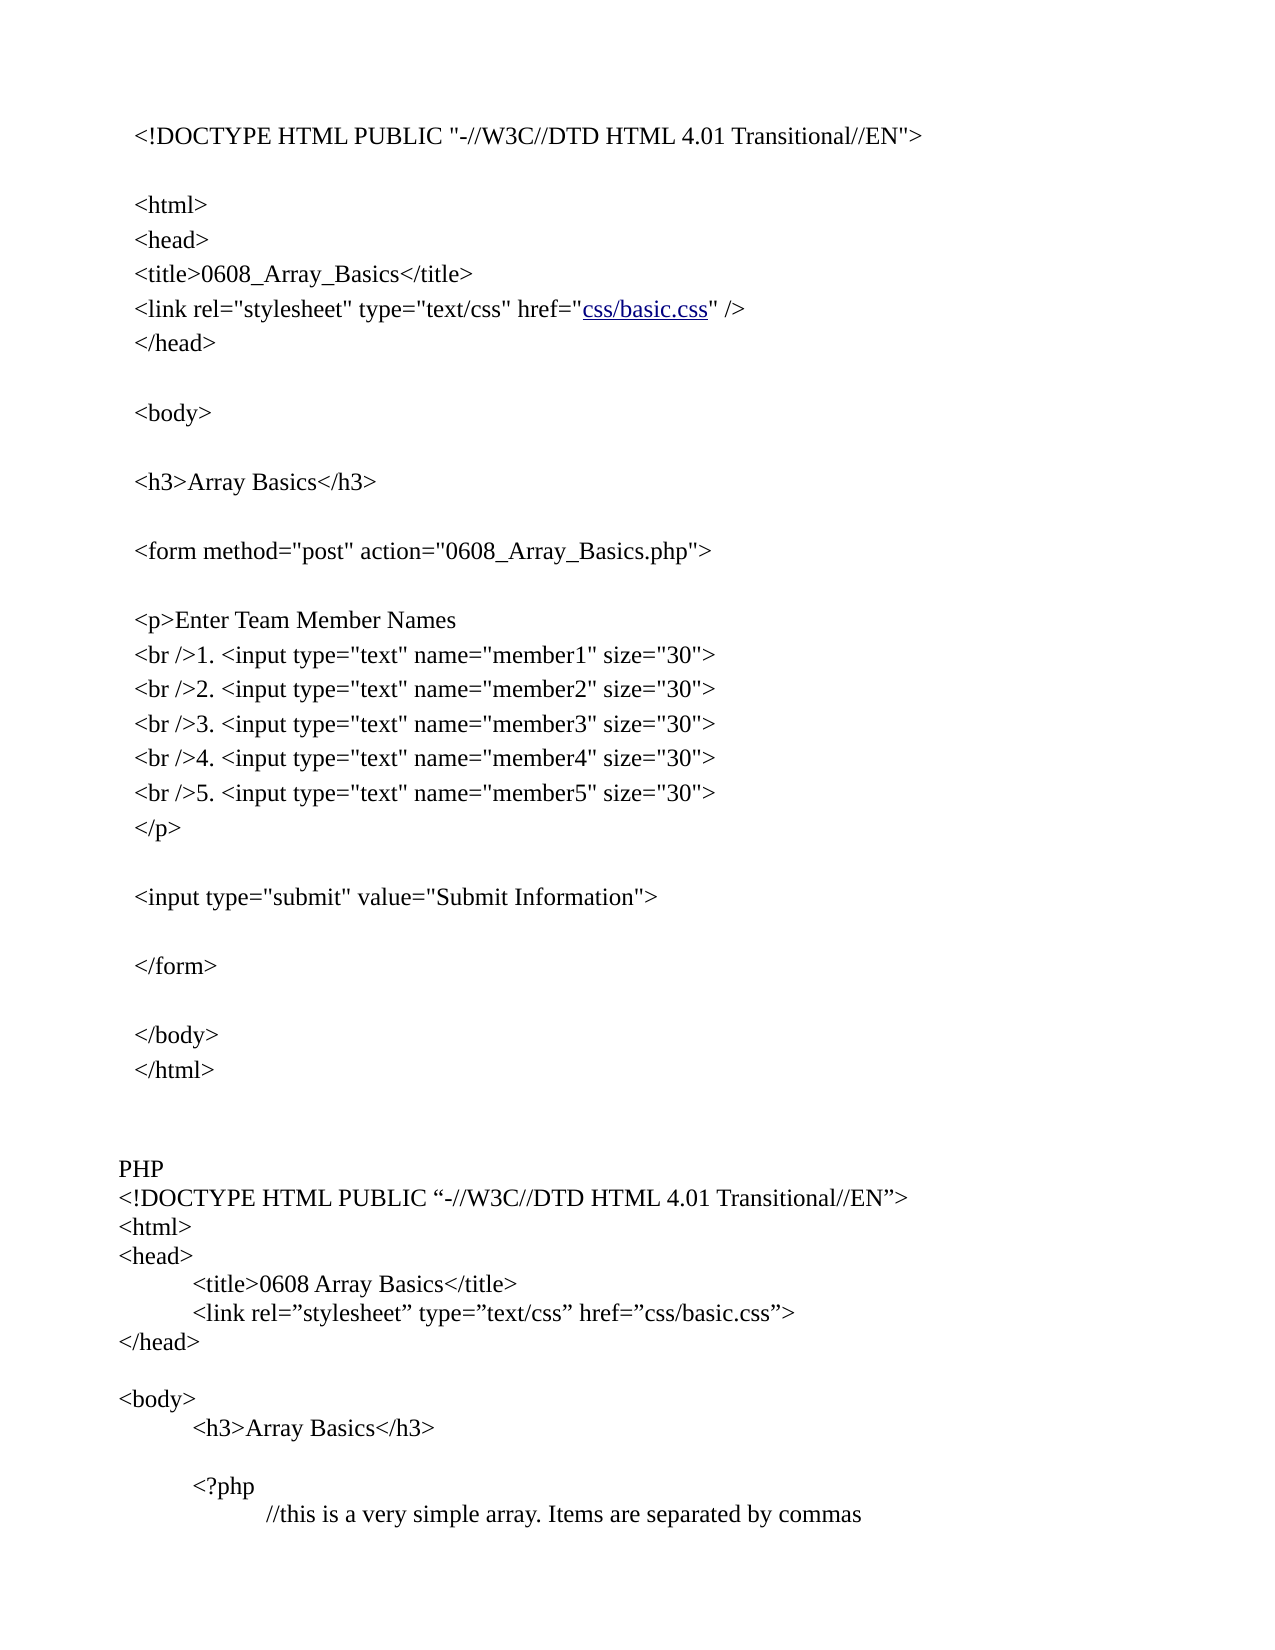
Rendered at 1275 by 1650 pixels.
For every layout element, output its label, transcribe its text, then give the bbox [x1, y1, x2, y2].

table_cell [118, 741, 131, 775]
table_cell [131, 499, 928, 533]
table_cell [118, 395, 131, 429]
table_cell [118, 464, 131, 498]
table_cell [118, 291, 131, 326]
table_cell [118, 844, 131, 879]
text <?php [118, 1471, 1157, 1499]
table_cell [118, 568, 131, 602]
table_cell [118, 187, 131, 222]
table_cell </head> [131, 326, 928, 360]
table_cell [118, 429, 131, 464]
table_cell [118, 775, 131, 810]
table_header [118, 118, 131, 153]
table_cell [118, 1052, 131, 1086]
table_cell [131, 153, 928, 187]
table_cell <br />4. <input type="text" name="member4" size="30"> [131, 741, 928, 775]
table_cell [118, 948, 131, 983]
table_cell [118, 914, 131, 948]
table_cell <html> [131, 187, 928, 222]
table_cell [131, 568, 928, 602]
table_cell [131, 1086, 928, 1097]
table_cell <form method="post" action="0608_Array_Basics.php"> [131, 533, 928, 568]
text <html> [118, 1212, 1157, 1241]
text //this is a very simple array. Items are separated by commas [118, 1499, 1157, 1528]
table_cell [118, 256, 131, 291]
table_cell [118, 222, 131, 256]
text <head> [118, 1241, 1157, 1269]
table_cell [118, 326, 131, 360]
table_cell <h3>Array Basics</h3> [131, 464, 928, 498]
table_cell </form> [131, 948, 928, 983]
table_cell [118, 637, 131, 671]
table_cell [118, 879, 131, 913]
table_cell <title>0608_Array_Basics</title> [131, 256, 928, 291]
table_cell [118, 706, 131, 741]
table_cell </body> [131, 1017, 928, 1052]
table_cell <br />5. <input type="text" name="member5" size="30"> [131, 775, 928, 810]
table_cell [118, 1086, 131, 1097]
table_cell [118, 499, 131, 533]
table_cell [118, 1017, 131, 1052]
table_cell <br />3. <input type="text" name="member3" size="30"> [131, 706, 928, 741]
table_cell <input type="submit" value="Submit Information"> [131, 879, 928, 913]
table_header <!DOCTYPE HTML PUBLIC "-//W3C//DTD HTML 4.01 Transitional//EN"> [131, 118, 928, 153]
table_cell [131, 360, 928, 395]
table_cell [118, 153, 131, 187]
table_cell </html> [131, 1052, 928, 1086]
table_cell <br />2. <input type="text" name="member2" size="30"> [131, 671, 928, 706]
table_cell <p>Enter Team Member Names [131, 602, 928, 637]
table_cell [131, 983, 928, 1017]
text </head> [118, 1327, 1157, 1356]
text PHP [118, 1154, 1157, 1183]
text <!DOCTYPE HTML PUBLIC “-//W3C//DTD HTML 4.01 Transitional//EN”> [118, 1183, 1157, 1212]
text <h3>Array Basics</h3> [118, 1413, 1157, 1442]
table_cell </p> [131, 810, 928, 844]
text <title>0608 Array Basics</title> [118, 1269, 1157, 1298]
table_cell [118, 602, 131, 637]
table_cell [118, 810, 131, 844]
table_cell [118, 671, 131, 706]
table_cell <body> [131, 395, 928, 429]
text <link rel=”stylesheet” type=”text/css” href=”css/basic.css”> [118, 1298, 1157, 1327]
table_cell [131, 914, 928, 948]
table_cell <br />1. <input type="text" name="member1" size="30"> [131, 637, 928, 671]
text <body> [118, 1384, 1157, 1413]
table_cell [118, 360, 131, 395]
table_cell [118, 983, 131, 1017]
table_cell [118, 533, 131, 568]
table_cell <link rel="stylesheet" type="text/css" href="css/basic.css" /> [131, 291, 928, 326]
table_cell [131, 844, 928, 879]
table_cell <head> [131, 222, 928, 256]
table_cell [131, 429, 928, 464]
